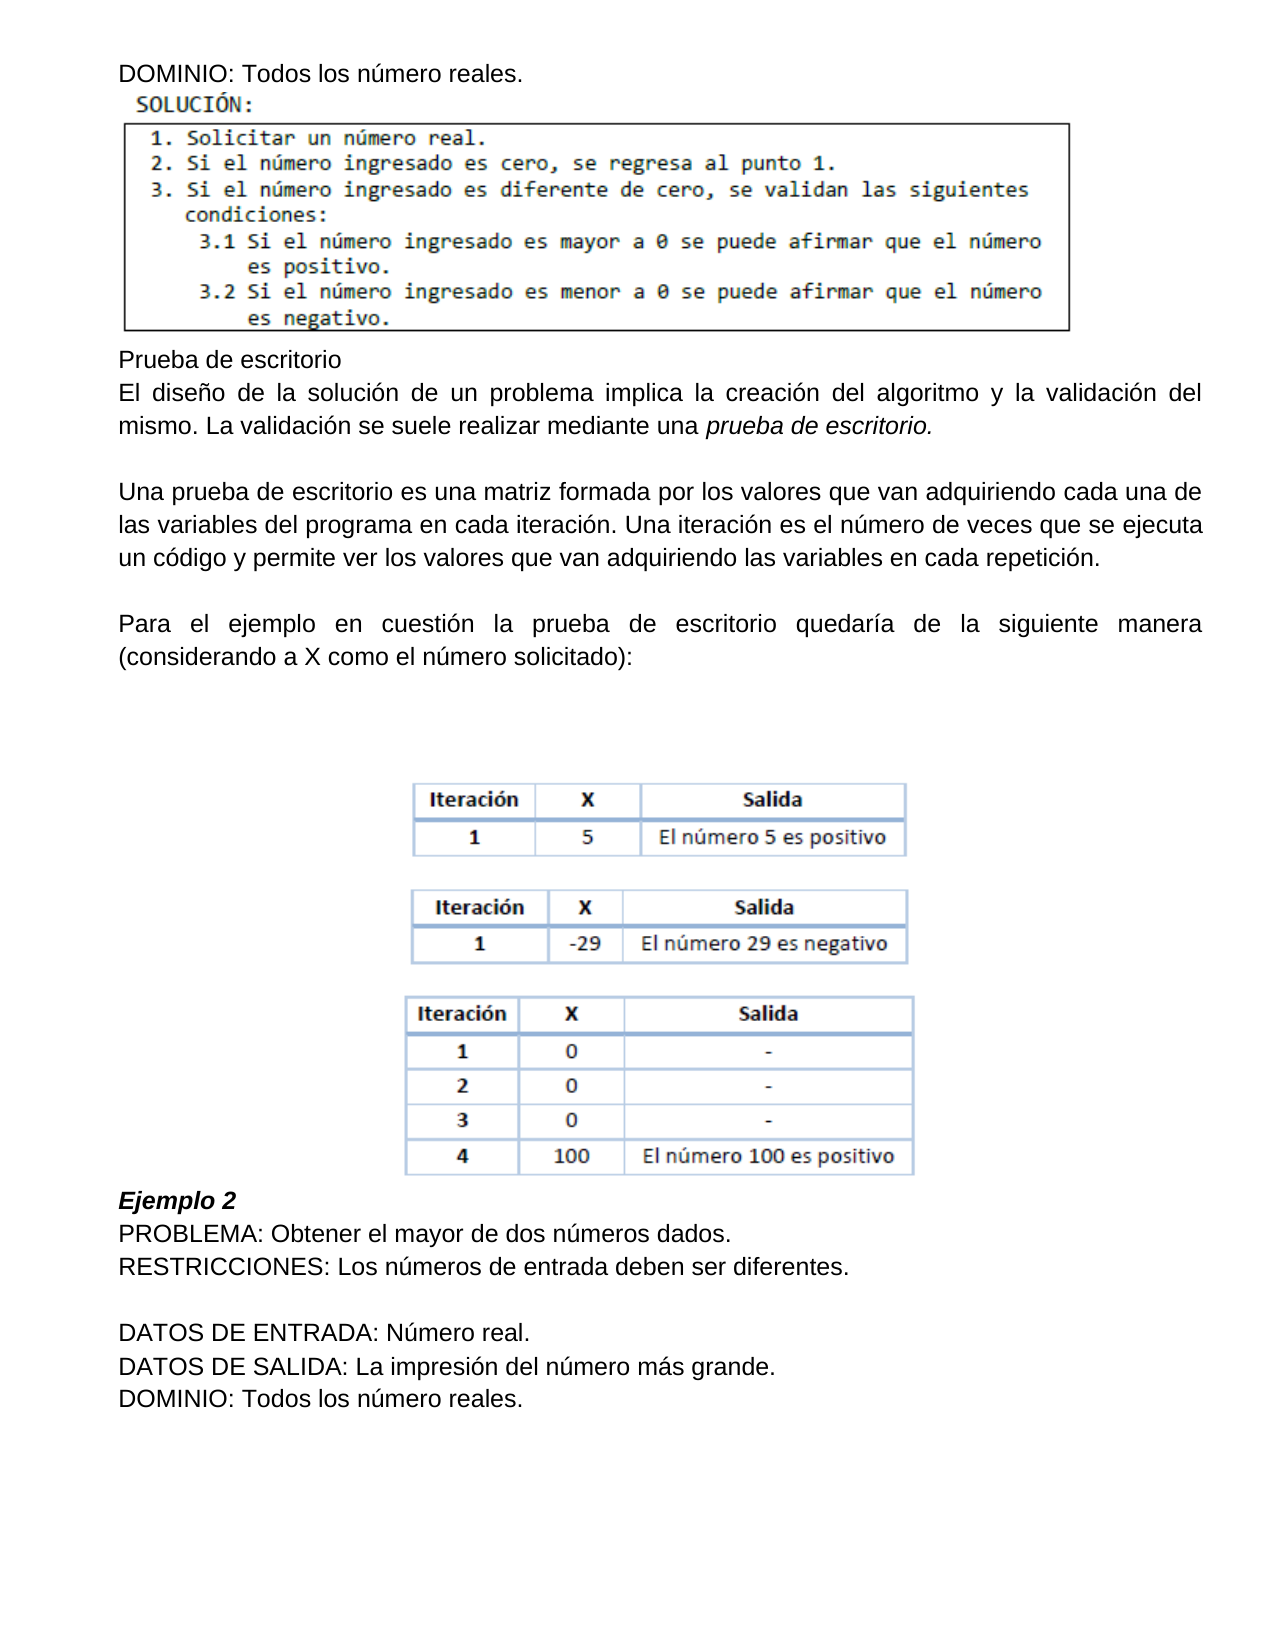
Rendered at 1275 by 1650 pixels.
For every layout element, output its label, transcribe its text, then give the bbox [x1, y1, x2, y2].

text Ejemplo 2 [118, 1186, 1205, 1215]
text Prueba de escritorio [118, 345, 1205, 374]
text RESTRICCIONES: Los números de entrada deben ser diferentes. [118, 1252, 1205, 1281]
text DOMINIO: Todos los número reales. [118, 59, 1205, 88]
text Una prueba de escritorio es una matriz formada por los valores que van adquiriendo cada una de las variables del programa en cada iteración. Una iteración es el número de veces que se ejecuta un código y permite ver los valores que van adquiriendo las variables en cada repetición. [118, 477, 1205, 572]
text DATOS DE SALIDA: La impresión del número más grande. [118, 1351, 1205, 1380]
text PROBLEMA: Obtener el mayor de dos números dados. [118, 1219, 1205, 1248]
text DOMINIO: Todos los número reales. [118, 1384, 1205, 1413]
text DATOS DE ENTRADA: Número real. [118, 1318, 1205, 1347]
text El diseño de la solución de un problema implica la creación del algoritmo y la validación del mismo. La validación se suele realizar mediante una prueba de escritorio. [118, 378, 1205, 440]
text Para el ejemplo en cuestión la prueba de escritorio quedaría de la siguiente manera (considerando a X como el número solicitado): [118, 609, 1205, 671]
